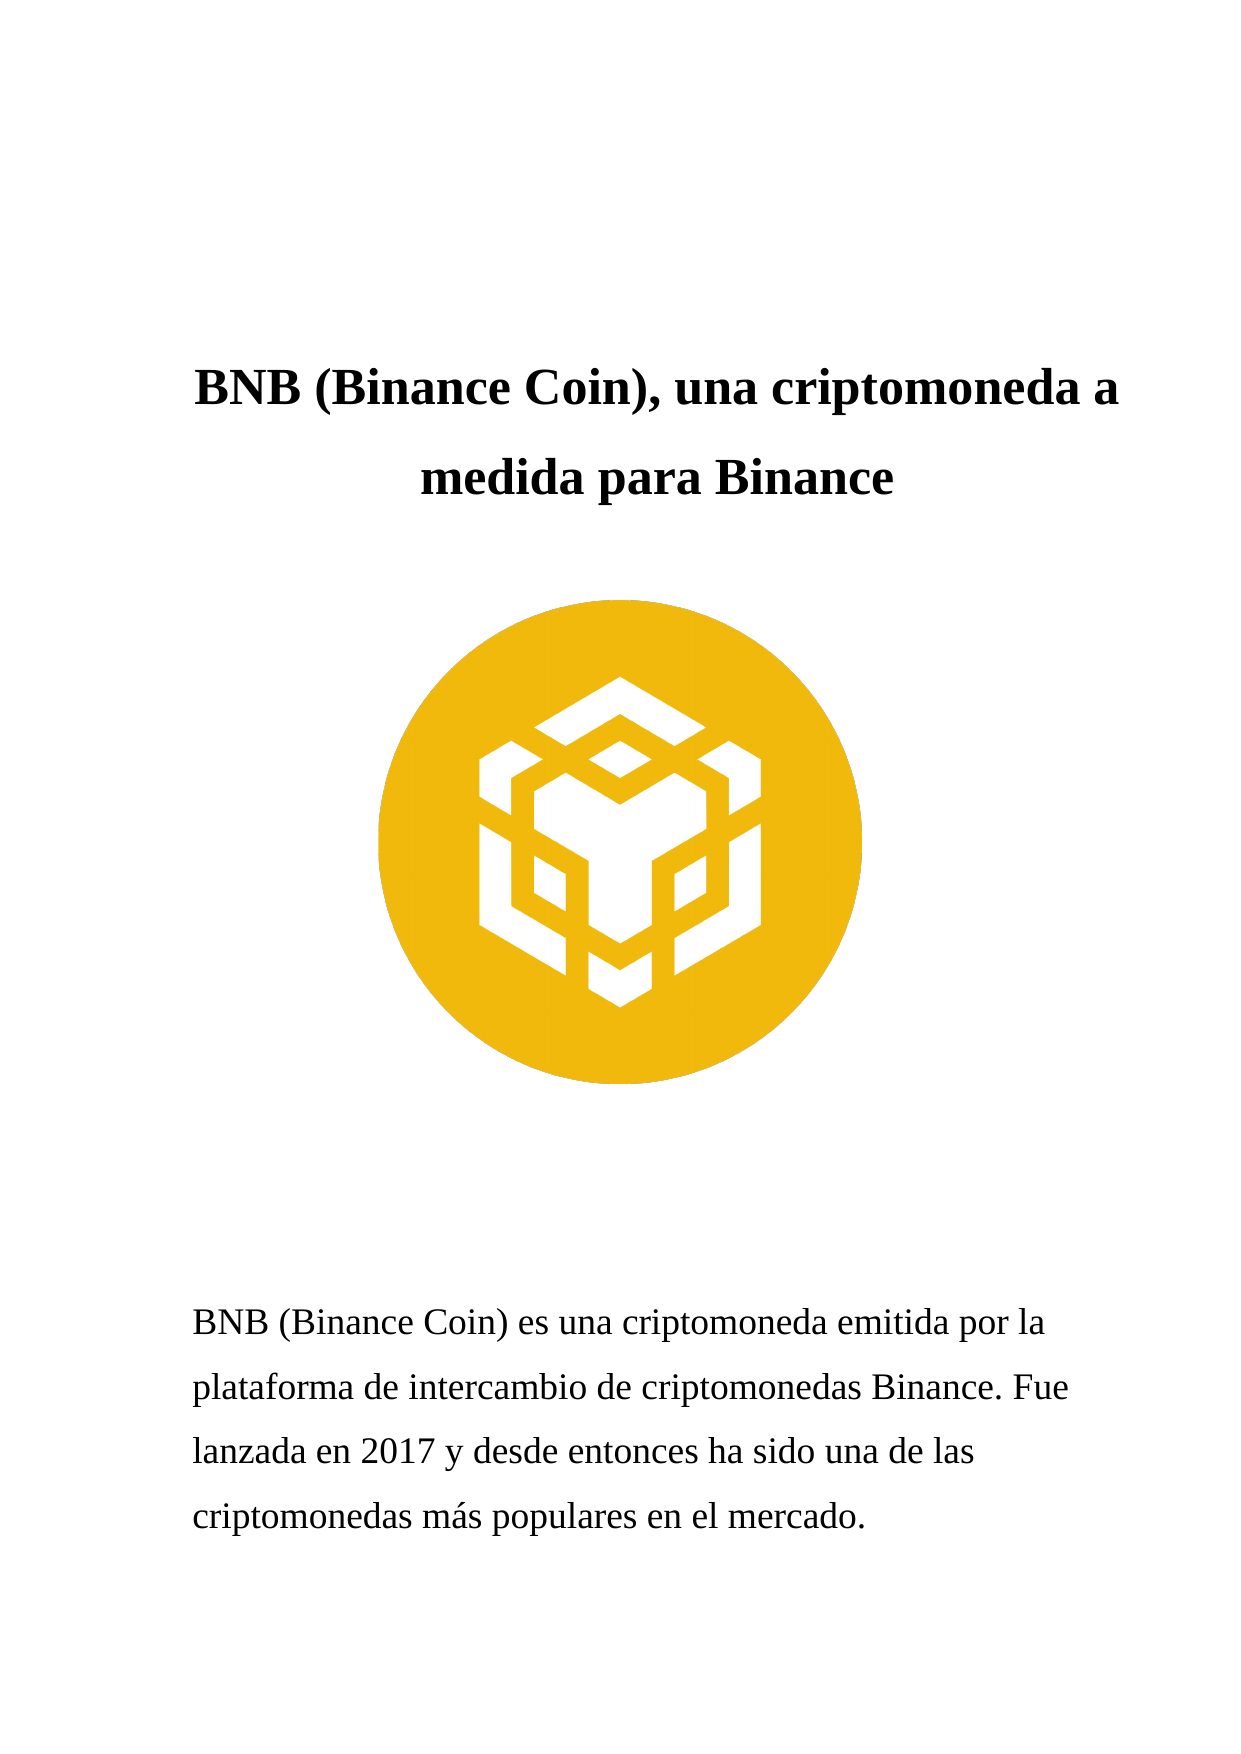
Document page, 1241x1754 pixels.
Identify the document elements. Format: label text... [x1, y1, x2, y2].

text BNB (Binance Coin), una criptomoneda a medida para Binance [192, 356, 1122, 506]
text BNB (Binance Coin) es una criptomoneda emitida por la plataforma de intercambio de criptomonedas Binance. Fue lanzada en 2017 y desde entonces ha sido una de las criptomonedas más populares en el mercado. [192, 1299, 1122, 1537]
picture [378, 600, 862, 1084]
